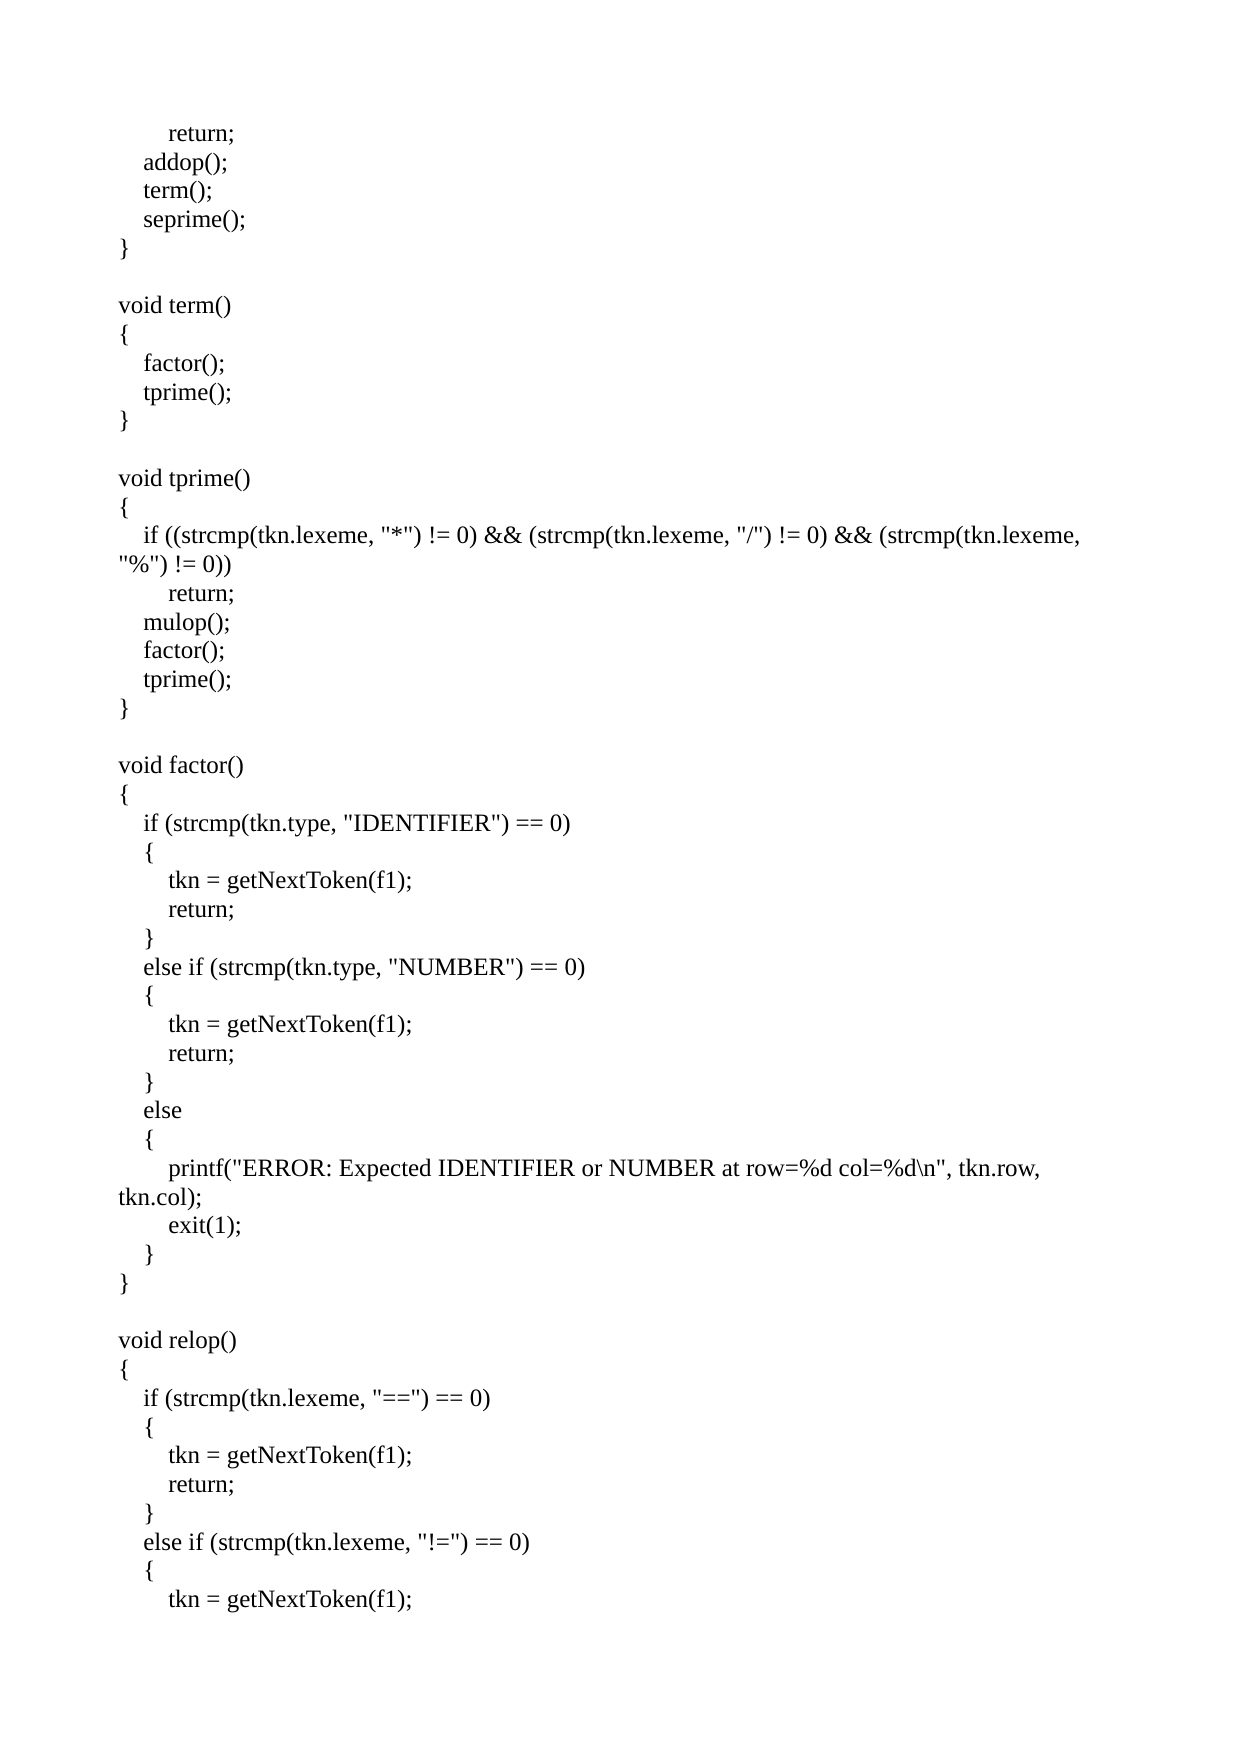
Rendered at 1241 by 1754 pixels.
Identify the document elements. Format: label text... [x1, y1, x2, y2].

text { [118, 1412, 1122, 1441]
text void factor() [118, 751, 1122, 779]
text seprime(); [118, 204, 1122, 233]
text void tprime() [118, 463, 1122, 492]
text factor(); [118, 348, 1122, 377]
text { [118, 319, 1122, 348]
text mulop(); [118, 607, 1122, 636]
text if (strcmp(tkn.type, "IDENTIFIER") == 0) [118, 808, 1122, 837]
text } [118, 1067, 1122, 1096]
text tkn = getNextToken(f1); [118, 1584, 1122, 1613]
text { [118, 779, 1122, 808]
text tkn = getNextToken(f1); [118, 866, 1122, 894]
text { [118, 1556, 1122, 1584]
text else if (strcmp(tkn.lexeme, "!=") == 0) [118, 1527, 1122, 1556]
text addop(); [118, 147, 1122, 176]
text term(); [118, 176, 1122, 204]
text { [118, 492, 1122, 521]
text } [118, 923, 1122, 952]
text { [118, 1124, 1122, 1153]
text } [118, 1498, 1122, 1527]
text tkn = getNextToken(f1); [118, 1009, 1122, 1038]
text tprime(); [118, 664, 1122, 693]
text } [118, 233, 1122, 262]
text if (strcmp(tkn.lexeme, "==") == 0) [118, 1383, 1122, 1412]
text } [118, 693, 1122, 722]
text return; [118, 1469, 1122, 1498]
text } [118, 406, 1122, 434]
text { [118, 837, 1122, 866]
text return; [118, 894, 1122, 923]
text if ((strcmp(tkn.lexeme, "*") != 0) && (strcmp(tkn.lexeme, "/") != 0) && (strcmp(tkn.lexeme, "%") != 0)) [118, 521, 1122, 578]
text void term() [118, 291, 1122, 319]
text tkn = getNextToken(f1); [118, 1441, 1122, 1469]
text else if (strcmp(tkn.type, "NUMBER") == 0) [118, 952, 1122, 981]
text else [118, 1096, 1122, 1124]
text } [118, 1268, 1122, 1297]
text tprime(); [118, 377, 1122, 406]
text return; [118, 578, 1122, 607]
text factor(); [118, 636, 1122, 664]
text exit(1); [118, 1211, 1122, 1239]
text { [118, 981, 1122, 1009]
text void relop() [118, 1326, 1122, 1354]
text } [118, 1239, 1122, 1268]
text return; [118, 118, 1122, 147]
text return; [118, 1038, 1122, 1067]
text { [118, 1354, 1122, 1383]
text printf("ERROR: Expected IDENTIFIER or NUMBER at row=%d col=%d\n", tkn.row, tkn.col); [118, 1153, 1122, 1211]
